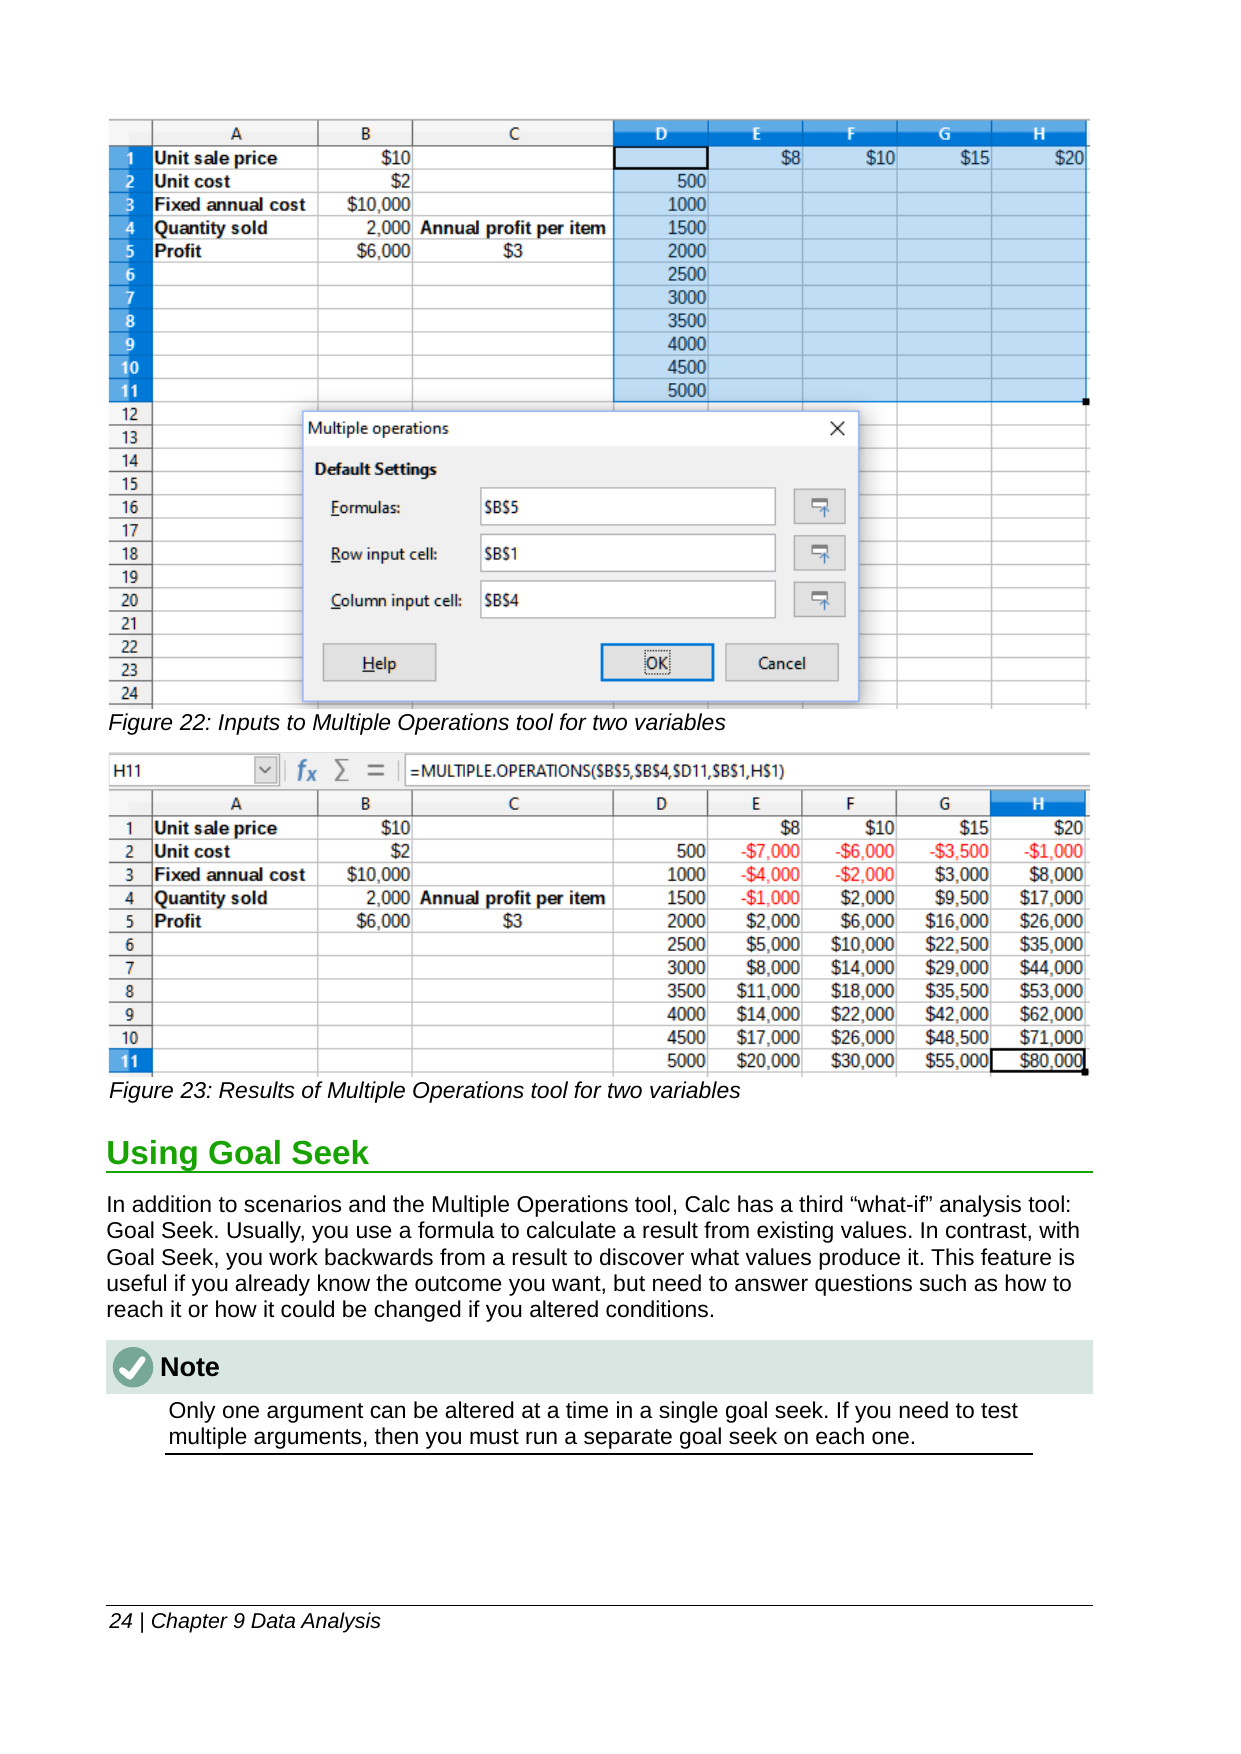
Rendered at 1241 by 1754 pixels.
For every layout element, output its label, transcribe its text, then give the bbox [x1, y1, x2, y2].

text Figure 22: Inputs to Multiple Operations tool for two variables [108, 709, 1091, 735]
text In addition to scenarios and the Multiple Operations tool, Calc has a third “what-if” analysis tool: Goal Seek. Usually, you use a formula to calculate a result from existing values. In contrast, with Goal Seek, you work backwards from a result to discover what values produce it. This feature is useful if you already know the outcome you want, but need to answer questions such as how to reach it or how it could be changed if you altered conditions. [106, 1191, 1093, 1323]
subtitle Note [106, 1340, 1093, 1394]
text Figure 23: Results of Multiple Operations tool for two variables [109, 1077, 1090, 1103]
subtitle Using Goal Seek [106, 1133, 1093, 1171]
picture [108, 118, 1091, 709]
picture [108, 752, 1090, 1077]
text Only one argument can be altered at a time in a single goal seek. If you need to test multiple arguments, then you must run a separate goal seek on each one. [165, 1394, 1033, 1453]
